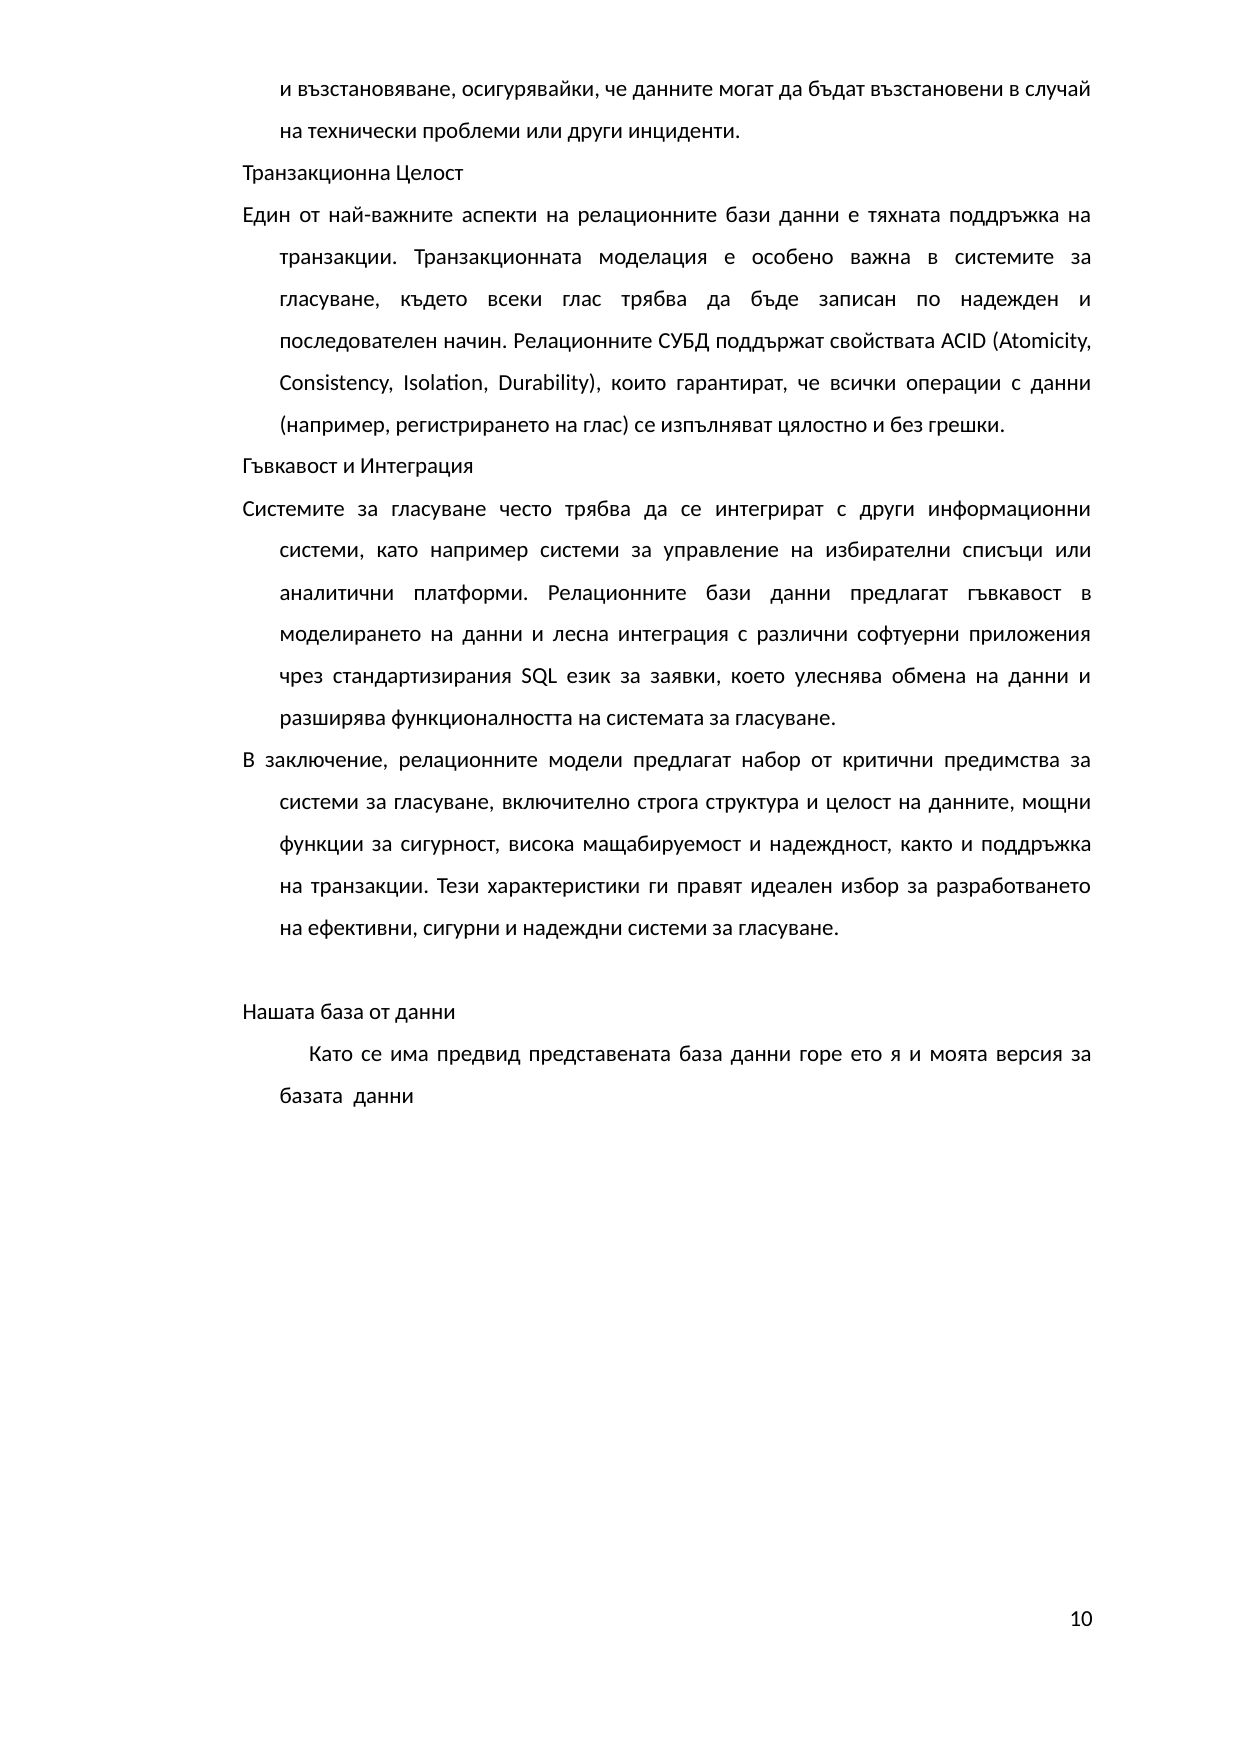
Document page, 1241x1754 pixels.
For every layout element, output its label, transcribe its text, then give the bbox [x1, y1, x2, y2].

text Един от най-важните аспекти на релационните бази данни е тяхната поддръжка на транзакции. Транзакционната моделация е особено важна в системите за гласуване, където всеки глас трябва да бъде записан по надежден и последователен начин. Релационните СУБД поддържат свойствата ACID (Atomicity, Consistency, Isolation, Durability), които гарантират, че всички операции с данни (например, регистрирането на глас) се изпълняват цялостно и без грешки. [242, 200, 1092, 438]
text В заключение, релационните модели предлагат набор от критични предимства за системи за гласуване, включително строга структура и целост на данните, мощни функции за сигурност, висока мащабируемост и надеждност, както и поддръжка на транзакции. Тези характеристики ги правят идеален избор за разработването на ефективни, сигурни и надеждни системи за гласуване. [242, 746, 1092, 941]
text Гъвкавост и Интеграция [242, 452, 1092, 480]
text и възстановяване, осигурявайки, че данните могат да бъдат възстановени в случай на технически проблеми или други инциденти. [242, 74, 1092, 144]
text Нашата база от данни Като се има предвид представената база данни горе ето я и моята версия за базата данни [242, 997, 1092, 1109]
text Транзакционна Целост [242, 158, 1092, 186]
text Системите за гласуване често трябва да се интегрират с други информационни системи, като например системи за управление на избирателни списъци или аналитични платформи. Релационните бази данни предлагат гъвкавост в моделирането на данни и лесна интеграция с различни софтуерни приложения чрез стандартизирания SQL език за заявки, което улеснява обмена на данни и разширява функционалността на системата за гласуване. [242, 494, 1092, 732]
